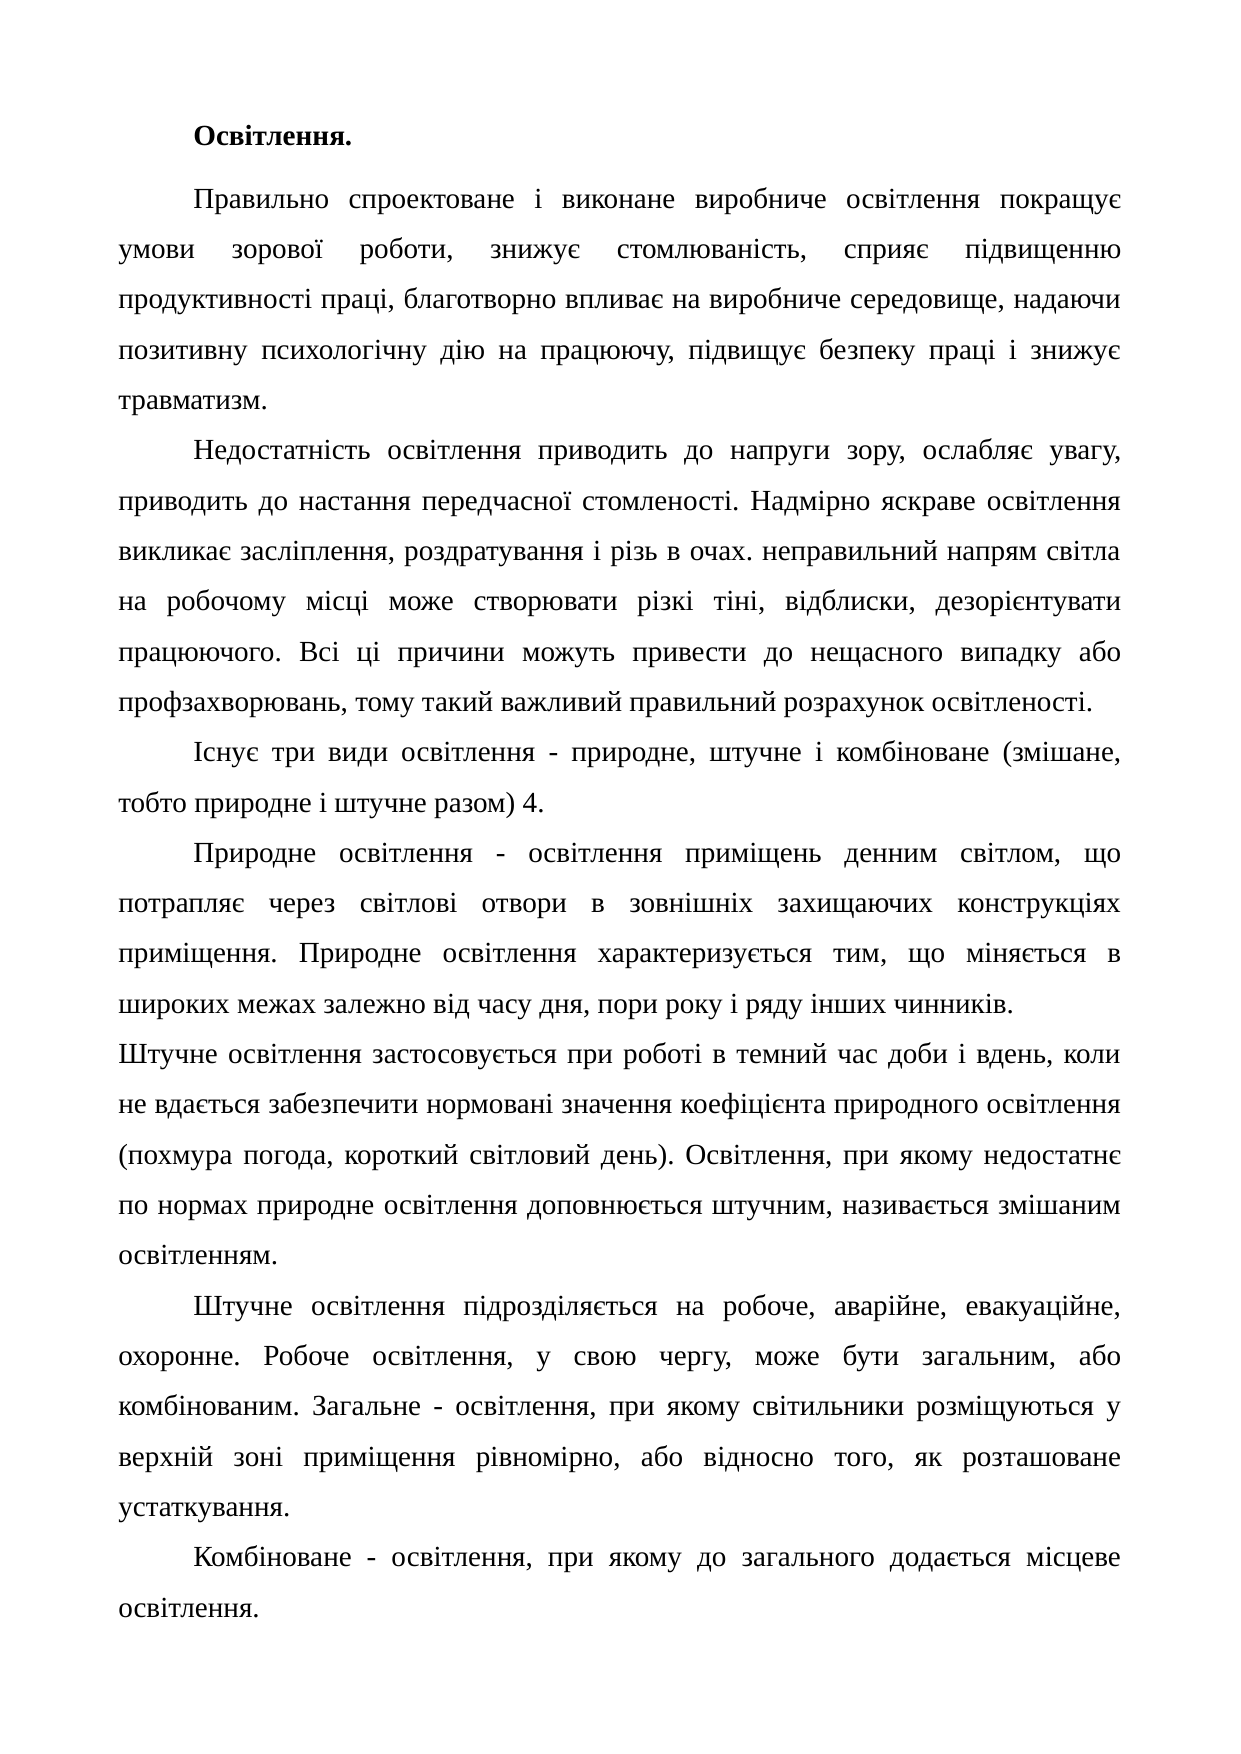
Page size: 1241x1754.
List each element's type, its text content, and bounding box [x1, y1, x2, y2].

text Недостатність освітлення приводить до напруги зору, ослабляє увагу, приводить до настання передчасної стомленості. Надмірно яскраве освітлення викликає засліплення, роздратування і різь в очах. неправильний напрям світла на робочому місці може створювати різкі тіні, відблиски, дезорієнтувати працюючого. Всі ці причини можуть привести до нещасного випадку або профзахворювань, тому такий важливий правильний розрахунок освітленості. [118, 432, 1122, 718]
subtitle Освітлення. [118, 118, 1122, 152]
text Існує три види освітлення - природне, штучне і комбіноване (змішане, тобто природне і штучне разом) 4. [118, 734, 1122, 818]
text Правильно спроектоване і виконане виробниче освітлення покращує умови зорової роботи, знижує стомлюваність, сприяє підвищенню продуктивності праці, благотворно впливає на виробниче середовище, надаючи позитивну психологічну дію на працюючу, підвищує безпеку праці і знижує травматизм. [118, 181, 1122, 416]
text Штучне освітлення підрозділяється на робоче, аварійне, евакуаційне, охоронне. Робоче освітлення, у свою чергу, може бути загальним, або комбінованим. Загальне - освітлення, при якому світильники розміщуються у верхній зоні приміщення рівномірно, або відносно того, як розташоване устаткування. [118, 1288, 1122, 1523]
text Комбіноване - освітлення, при якому до загального додається місцеве освітлення. [118, 1539, 1122, 1623]
text Штучне освітлення застосовується при роботі в темний час доби і вдень, коли не вдається забезпечити нормовані значення коефіцієнта природного освітлення (похмура погода, короткий світловий день). Освітлення, при якому недостатнє по нормах природне освітлення доповнюється штучним, називається змішаним освітленням. [118, 1036, 1122, 1271]
text Природне освітлення - освітлення приміщень денним світлом, що потрапляє через світлові отвори в зовнішніх захищаючих конструкціях приміщення. Природне освітлення характеризується тим, що міняється в широких межах залежно від часу дня, пори року і ряду інших чинників. [118, 835, 1122, 1019]
